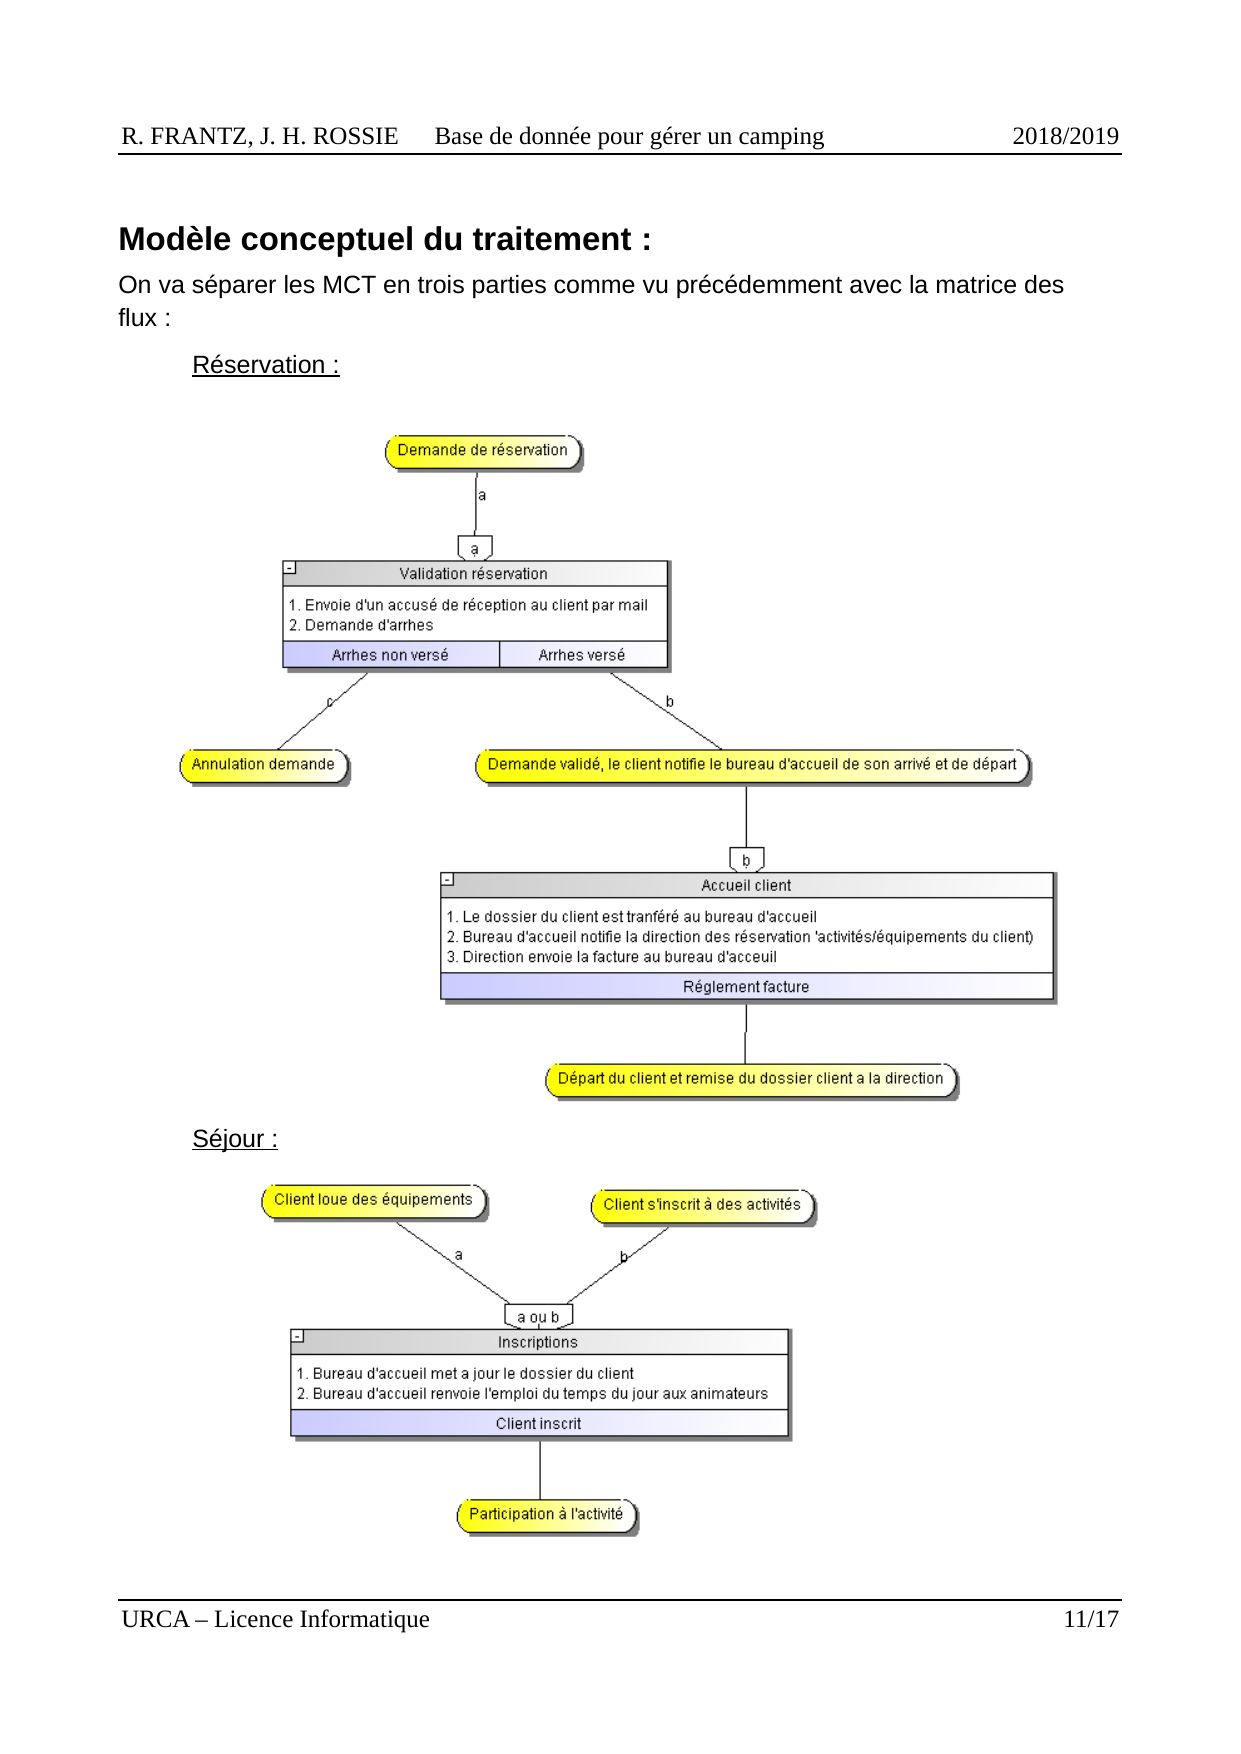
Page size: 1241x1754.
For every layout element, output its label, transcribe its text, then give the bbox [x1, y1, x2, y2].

text On va séparer les MCT en trois parties comme vu précédemment avec la matrice des flux : [118, 270, 1122, 332]
text Réservation : [118, 351, 1122, 379]
picture [244, 1171, 849, 1572]
picture [172, 404, 1069, 1120]
text Séjour : [118, 398, 1122, 1153]
subtitle Modèle conceptuel du traitement : [118, 220, 1122, 257]
